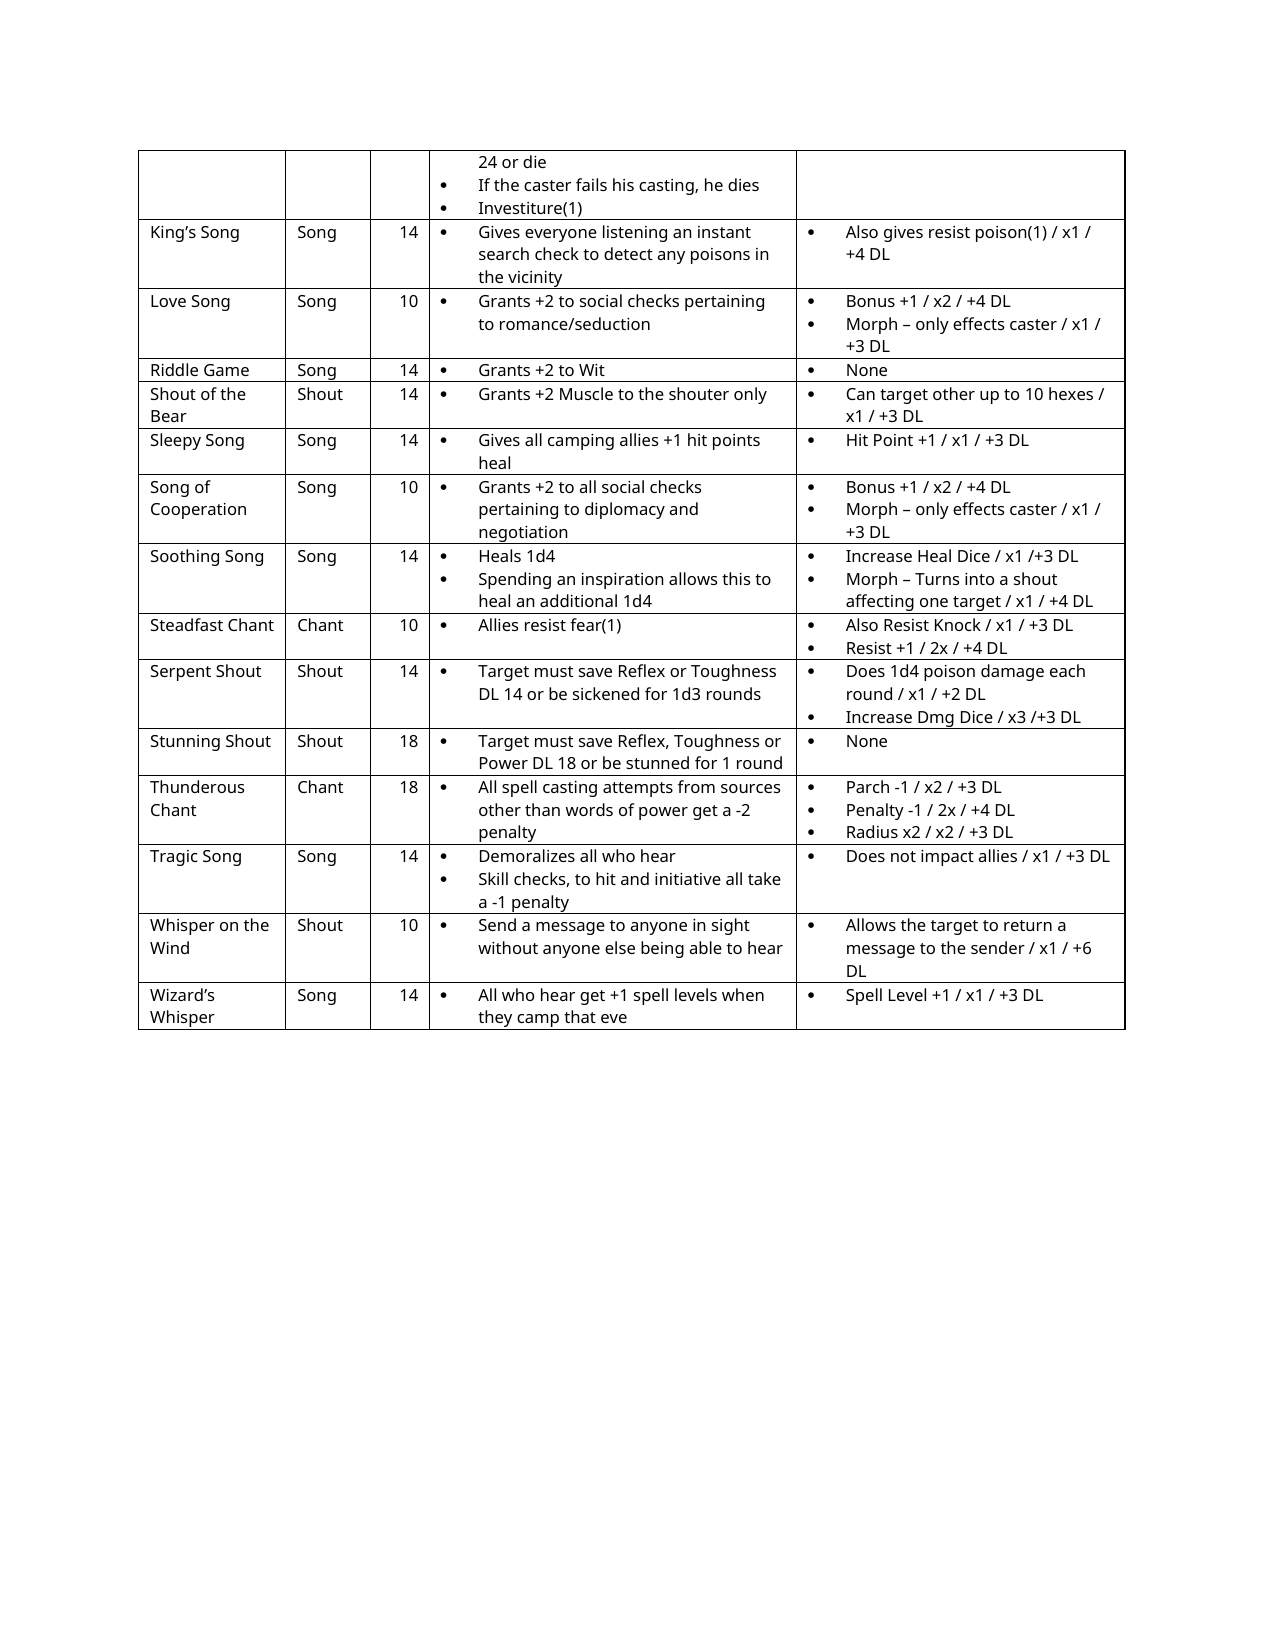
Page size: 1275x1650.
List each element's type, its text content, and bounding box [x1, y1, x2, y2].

table_cell Allows the target to return a message to the sender / x1 / +6 DL [797, 914, 1124, 982]
table_cell Song [286, 429, 370, 474]
table_cell Spell Level +1 / x1 / +3 DL [797, 983, 1124, 1028]
table_cell King’s Song [139, 220, 285, 288]
table_cell Serpent Shout [139, 660, 285, 728]
table_cell Stunning Shout [139, 729, 285, 774]
table_cell Gives all camping allies +1 hit points heal [430, 429, 796, 474]
table_cell Song [286, 544, 370, 612]
table_cell 14 [371, 983, 429, 1028]
table_cell [286, 151, 370, 219]
table_cell Also gives resist poison(1) / x1 / +4 DL [797, 220, 1124, 288]
table_cell Song [286, 289, 370, 357]
table_cell Song of Cooperation [139, 475, 285, 543]
table_cell 14 [371, 429, 429, 474]
table_cell All spell casting attempts from sources other than words of power get a -2 penalty [430, 776, 796, 844]
table_cell Song [286, 983, 370, 1028]
table_cell Heals 1d4 Spending an inspiration allows this to heal an additional 1d4 [430, 544, 796, 612]
table_cell Tragic Song [139, 845, 285, 913]
table_cell [797, 151, 1124, 219]
table_cell Gives everyone listening an instant search check to detect any poisons in the vicinity [430, 220, 796, 288]
table_cell Shout [286, 660, 370, 728]
table_cell Does not impact allies / x1 / +3 DL [797, 845, 1124, 913]
table_cell Chant [286, 776, 370, 844]
table_cell Hit Point +1 / x1 / +3 DL [797, 429, 1124, 474]
table_cell Allies resist fear(1) [430, 614, 796, 659]
table_cell 14 [371, 220, 429, 288]
table_cell 10 [371, 475, 429, 543]
table_cell 10 [371, 614, 429, 659]
table_cell Shout of the Bear [139, 382, 285, 428]
table_cell Song [286, 359, 370, 381]
table_cell Song [286, 220, 370, 288]
table_cell Grants +2 to Wit [430, 359, 796, 381]
table_cell Riddle Game [139, 359, 285, 381]
table_cell Can target other up to 10 hexes / x1 / +3 DL [797, 382, 1124, 428]
table_cell Parch -1 / x2 / +3 DL Penalty -1 / 2x / +4 DL Radius x2 / x2 / +3 DL [797, 776, 1124, 844]
table_cell Grants +2 to all social checks pertaining to diplomacy and negotiation [430, 475, 796, 543]
table_cell 10 [371, 289, 429, 357]
table_cell Song [286, 845, 370, 913]
table_cell Does 1d4 poison damage each round / x1 / +2 DL Increase Dmg Dice / x3 /+3 DL [797, 660, 1124, 728]
table_cell Sleepy Song [139, 429, 285, 474]
table_cell 14 [371, 845, 429, 913]
table_cell 10 [371, 914, 429, 982]
table_cell None [797, 359, 1124, 381]
table_cell 14 [371, 544, 429, 612]
table_cell Shout [286, 382, 370, 428]
table_cell 18 [371, 776, 429, 844]
table_cell Send a message to anyone in sight without anyone else being able to hear [430, 914, 796, 982]
table_cell Bonus +1 / x2 / +4 DL Morph – only effects caster / x1 / +3 DL [797, 475, 1124, 543]
table_cell 14 [371, 359, 429, 381]
table_cell 14 [371, 382, 429, 428]
table_cell Love Song [139, 289, 285, 357]
table_cell Demoralizes all who hear Skill checks, to hit and initiative all take a -1 penalty [430, 845, 796, 913]
table_cell Soothing Song [139, 544, 285, 612]
table_cell Target must save Reflex or Toughness DL 14 or be sickened for 1d3 rounds [430, 660, 796, 728]
table_cell 14 [371, 660, 429, 728]
table_cell All who hear save Wit or Charisma DL 24 or die If the caster fails his casting, he dies Investiture(1) [430, 151, 796, 219]
table_cell Song [286, 475, 370, 543]
table_cell Grants +2 to social checks pertaining to romance/seduction [430, 289, 796, 357]
table_cell Grants +2 Muscle to the shouter only [430, 382, 796, 428]
table_cell Wizard’s Whisper [139, 983, 285, 1028]
table_cell Also Resist Knock / x1 / +3 DL Resist +1 / 2x / +4 DL [797, 614, 1124, 659]
table_cell Bonus +1 / x2 / +4 DL Morph – only effects caster / x1 / +3 DL [797, 289, 1124, 357]
table_cell None [797, 729, 1124, 774]
table_cell Shout [286, 914, 370, 982]
table_cell 18 [371, 729, 429, 774]
table_cell [139, 151, 285, 219]
table_cell [371, 151, 429, 219]
table_cell Target must save Reflex, Toughness or Power DL 18 or be stunned for 1 round [430, 729, 796, 774]
table_cell Shout [286, 729, 370, 774]
table_cell All who hear get +1 spell levels when they camp that eve [430, 983, 796, 1028]
table_cell Chant [286, 614, 370, 659]
table_cell Thunderous Chant [139, 776, 285, 844]
table_cell Increase Heal Dice / x1 /+3 DL Morph – Turns into a shout affecting one target / x1 / +4 DL [797, 544, 1124, 612]
table_cell Steadfast Chant [139, 614, 285, 659]
table_cell Whisper on the Wind [139, 914, 285, 982]
